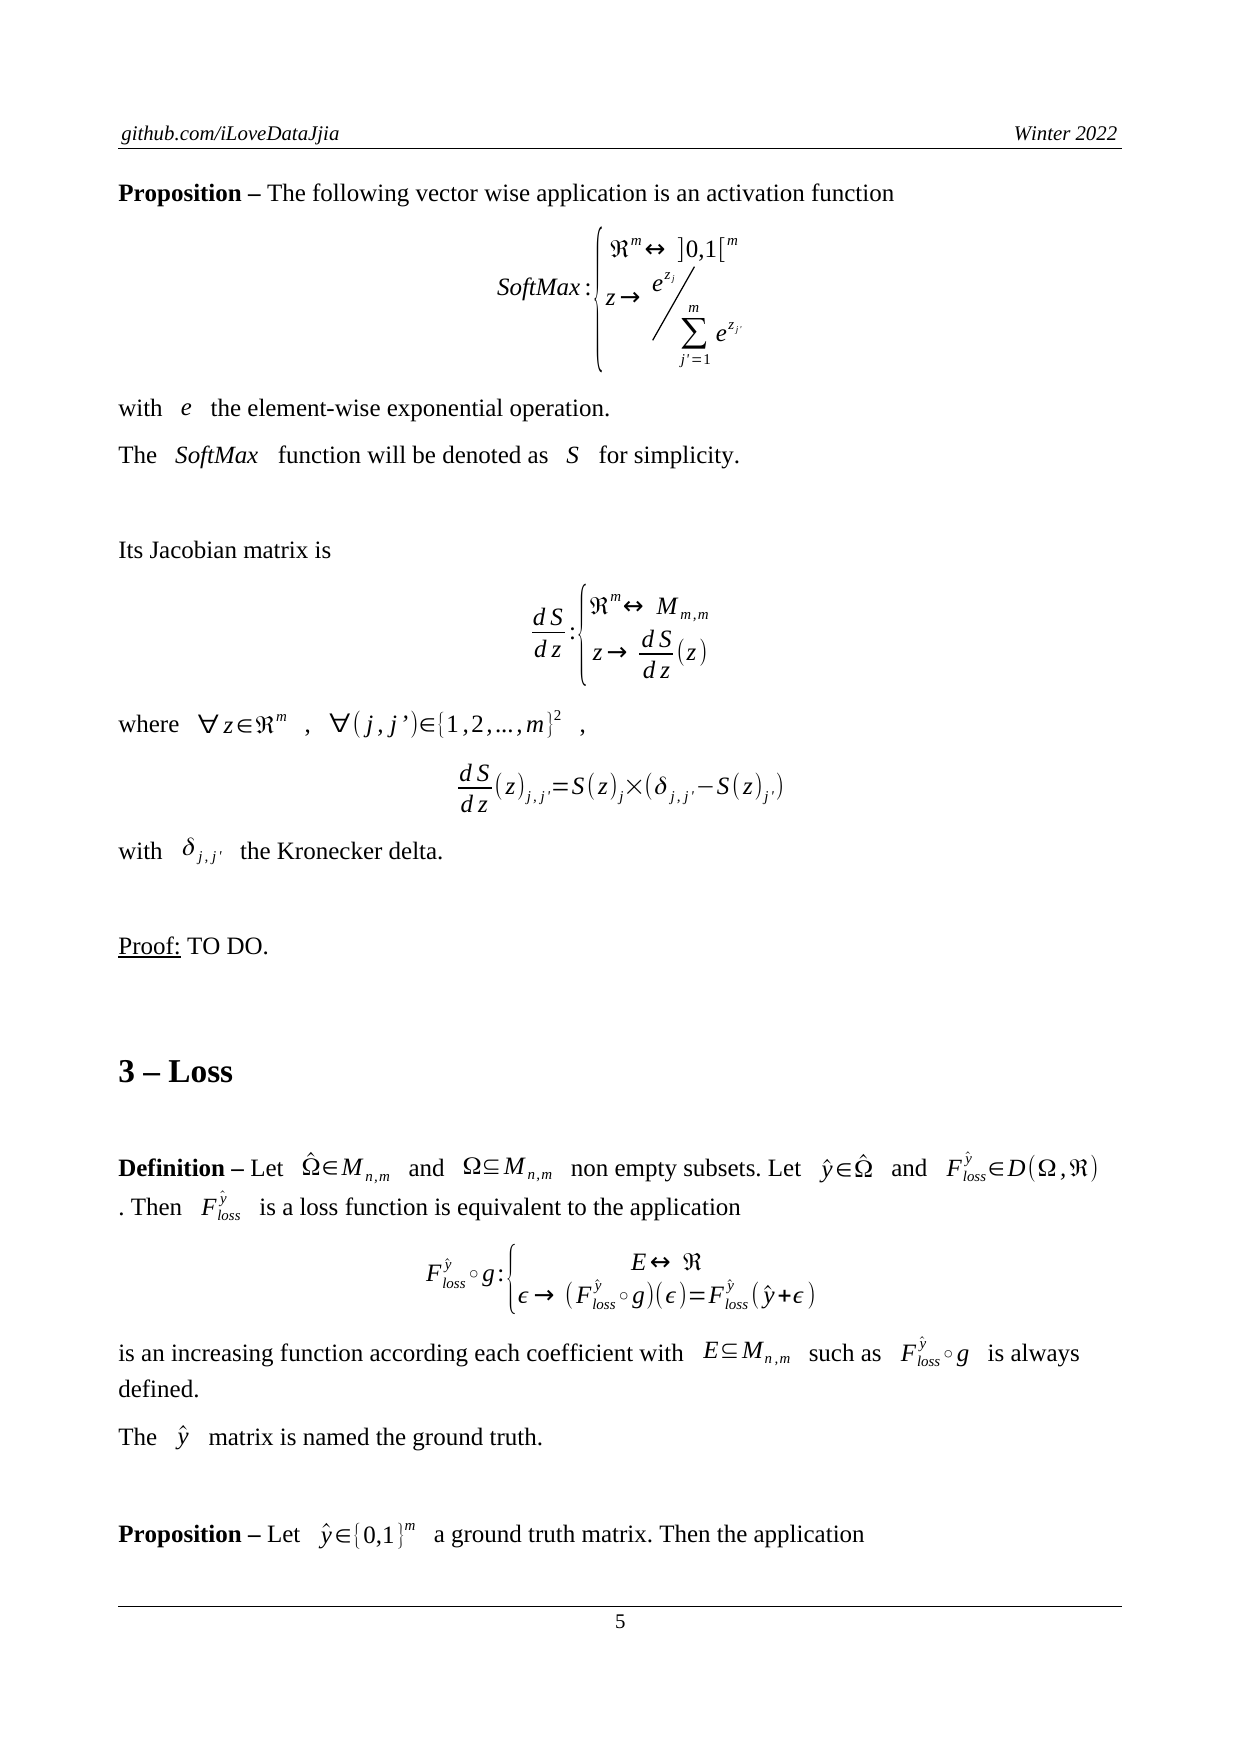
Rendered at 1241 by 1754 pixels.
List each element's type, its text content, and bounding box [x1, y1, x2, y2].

text Proposition – The following vector wise application is an activation function [118, 178, 1122, 207]
text withthe Kronecker delta. [118, 836, 1122, 865]
subtitle 3 – Loss [118, 1052, 1122, 1090]
text Proposition – Leta ground truth matrix. Then the application [118, 1517, 1122, 1549]
text Definition – Letandnon empty subsets. Letand. Thenis a loss function is equivalent to the application [118, 1150, 1122, 1224]
text Its Jacobian matrix is [118, 536, 1122, 564]
text Thefunction will be denoted asfor simplicity. [118, 440, 1122, 469]
text withthe element-wise exponential operation. [118, 393, 1122, 421]
text Thematrix is named the ground truth. [118, 1422, 1122, 1450]
text is an increasing function according each coefficient withsuch asis always defined. [118, 1335, 1122, 1403]
text Proof: TO DO. [118, 931, 1122, 960]
text where,, [118, 707, 1122, 739]
